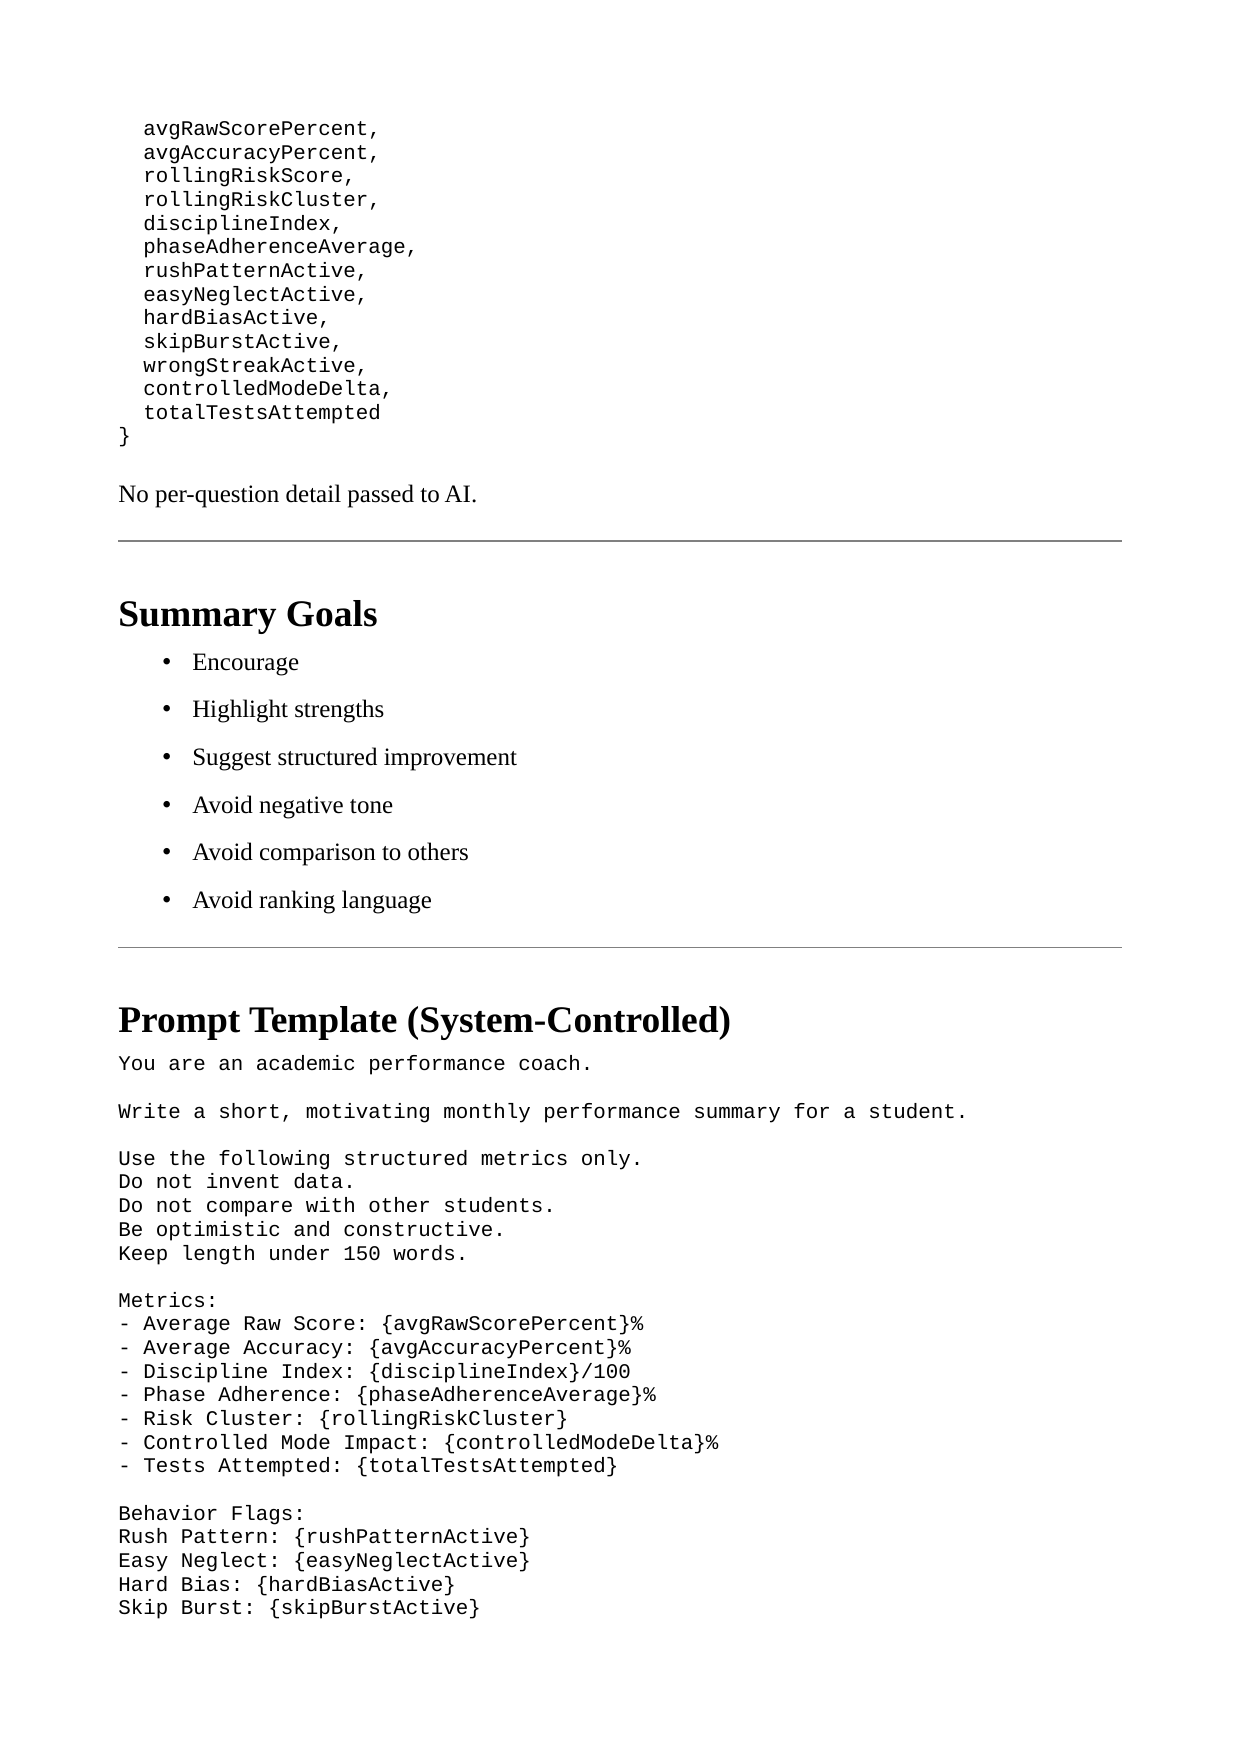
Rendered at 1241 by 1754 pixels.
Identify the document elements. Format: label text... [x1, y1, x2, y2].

text wrongStreakActive, [118, 354, 1122, 378]
text Skip Burst: {skipBurstActive} [118, 1597, 1122, 1621]
text - Discipline Index: {disciplineIndex}/100 [118, 1361, 1122, 1384]
text Rush Pattern: {rushPatternActive} [118, 1526, 1122, 1550]
subtitle Summary Goals [118, 591, 1122, 634]
text Keep length under 150 words. [118, 1242, 1122, 1266]
text rollingRiskCluster, [118, 189, 1122, 213]
text Hard Bias: {hardBiasActive} [118, 1573, 1122, 1597]
text avgAccuracyPercent, [118, 142, 1122, 165]
text hardBiasActive, [118, 307, 1122, 331]
text Write a short, motivating monthly performance summary for a student. [118, 1101, 1122, 1124]
text disciplineIndex, [118, 213, 1122, 236]
text totalTestsAttempted [118, 402, 1122, 426]
subtitle Prompt Template (System-Controlled) [118, 998, 1122, 1041]
text rushPatternActive, [118, 260, 1122, 284]
text Easy Neglect: {easyNeglectActive} [118, 1550, 1122, 1573]
text - Controlled Mode Impact: {controlledModeDelta}% [118, 1432, 1122, 1455]
text Metrics: [118, 1290, 1122, 1313]
text Do not compare with other students. [118, 1195, 1122, 1219]
text Do not invent data. [118, 1172, 1122, 1195]
text controlledModeDelta, [118, 378, 1122, 402]
list Avoid comparison to others [162, 837, 1122, 866]
text Be optimistic and constructive. [118, 1219, 1122, 1242]
text skipBurstActive, [118, 331, 1122, 354]
text - Phase Adherence: {phaseAdherenceAverage}% [118, 1384, 1122, 1408]
text - Tests Attempted: {totalTestsAttempted} [118, 1455, 1122, 1479]
list Encourage [162, 647, 1122, 676]
text rollingRiskScore, [118, 165, 1122, 189]
list Avoid ranking language [162, 885, 1122, 914]
text You are an academic performance coach. [118, 1053, 1122, 1077]
text No per-question detail passed to AI. [118, 479, 1122, 507]
text - Average Raw Score: {avgRawScorePercent}% [118, 1313, 1122, 1337]
text } [118, 426, 1122, 449]
text easyNeglectActive, [118, 284, 1122, 307]
text Use the following structured metrics only. [118, 1148, 1122, 1172]
list Avoid negative tone [162, 790, 1122, 818]
text Behavior Flags: [118, 1503, 1122, 1526]
text phaseAdherenceAverage, [118, 236, 1122, 260]
list Suggest structured improvement [162, 742, 1122, 771]
list Highlight strengths [162, 694, 1122, 723]
text - Average Accuracy: {avgAccuracyPercent}% [118, 1337, 1122, 1361]
text - Risk Cluster: {rollingRiskCluster} [118, 1408, 1122, 1432]
text avgRawScorePercent, [118, 118, 1122, 142]
